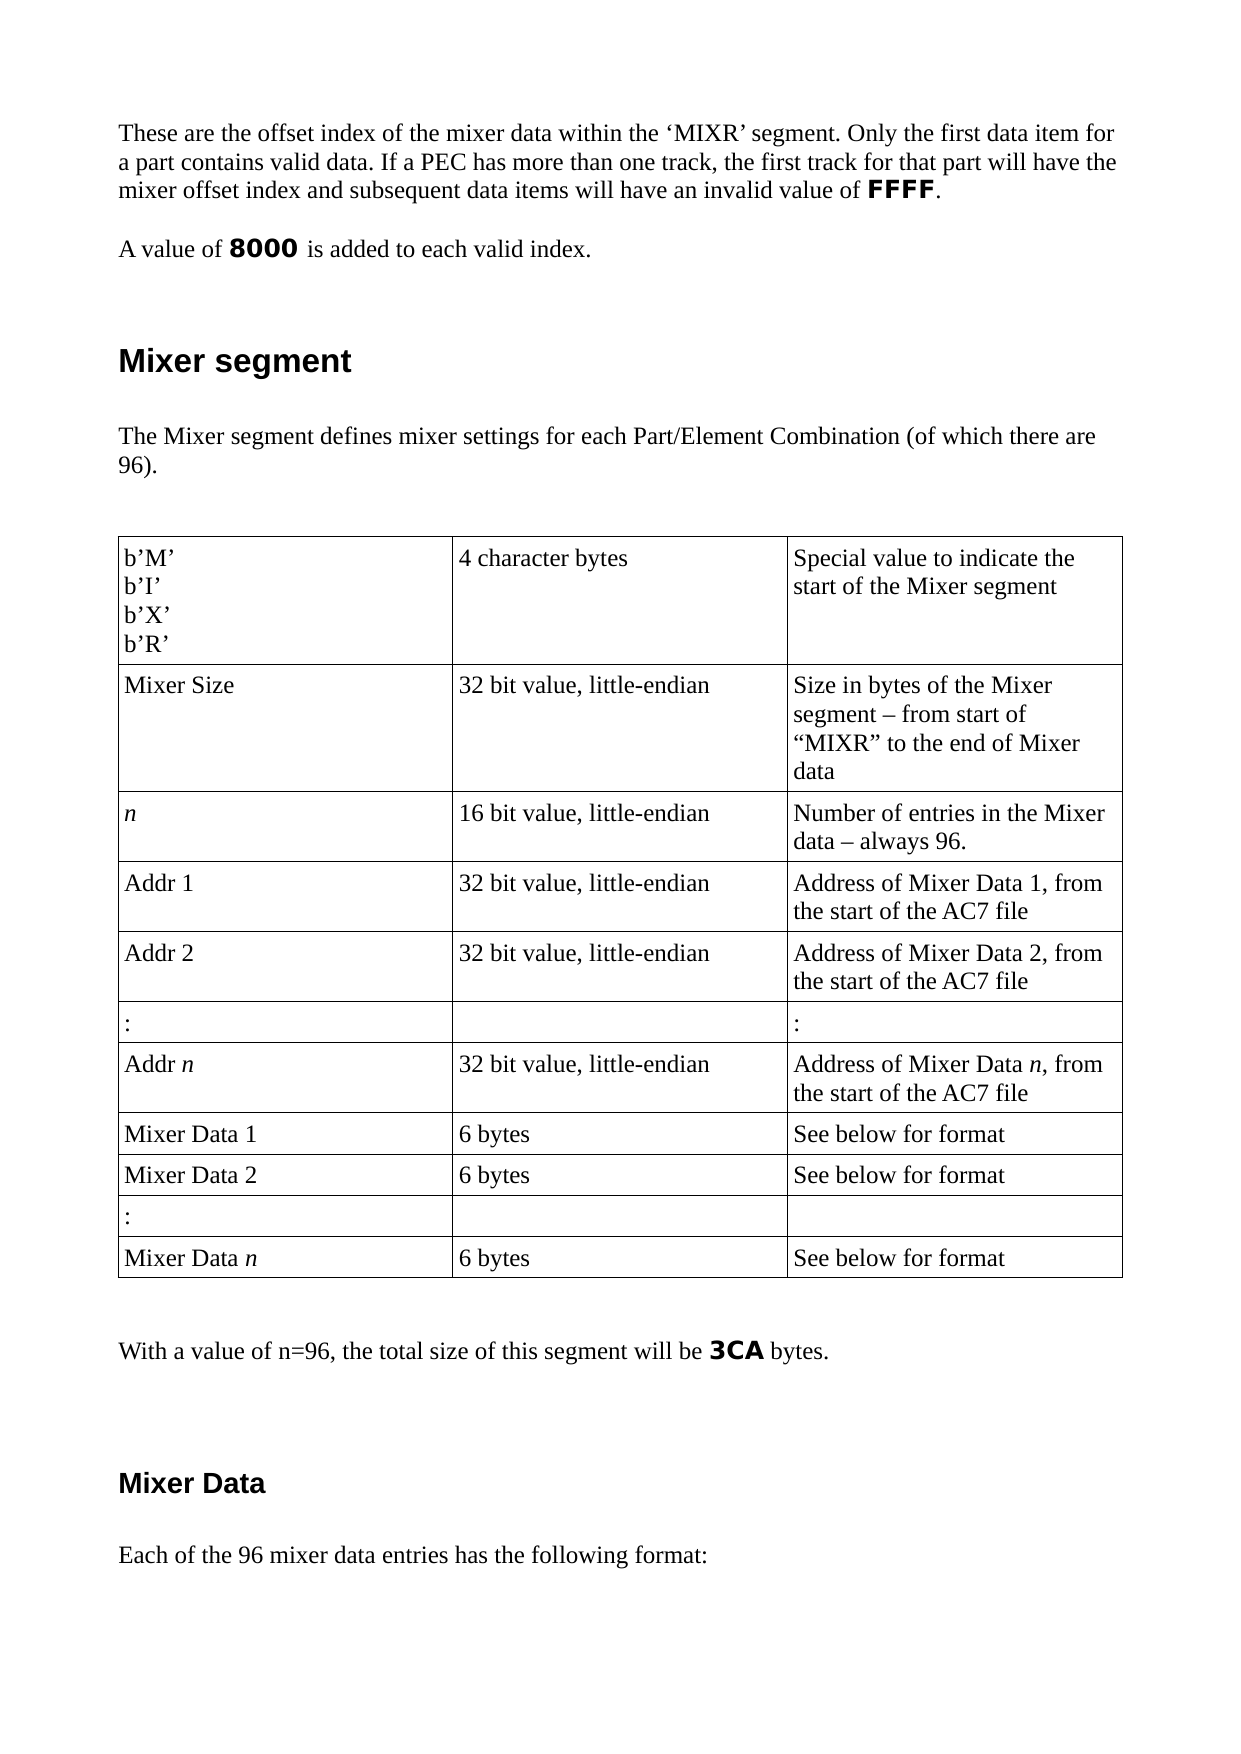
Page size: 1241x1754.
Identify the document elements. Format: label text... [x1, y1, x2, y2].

table_cell Mixer Size [119, 665, 452, 791]
table_header b’M’ b’I’ b’X’ b’R’ [119, 537, 452, 663]
table_cell Addr 1 [119, 862, 452, 931]
table_cell Size in bytes of the Mixer segment – from start of “MIXR” to the end of Mixer data [788, 665, 1122, 791]
table_cell 6 bytes [453, 1155, 787, 1195]
text Each of the 96 mixer data entries has the following format: [118, 1541, 1122, 1569]
table_cell See below for format [788, 1155, 1122, 1195]
table_cell Addr n [119, 1043, 452, 1112]
text These are the offset index of the mixer data within the ‘MIXR’ segment. Only the first data item for a part contains valid data. If a PEC has more than one track, the first track for that part will have the mixer offset index and subsequent data items will have an invalid value of FFFF. [118, 118, 1122, 205]
subtitle Mixer segment [118, 341, 1122, 380]
table_header 4 character bytes [453, 537, 787, 663]
table_cell Address of Mixer Data 1, from the start of the AC7 file [788, 862, 1122, 931]
table_cell Number of entries in the Mixer data – always 96. [788, 792, 1122, 861]
table_cell 6 bytes [453, 1237, 787, 1277]
table_cell 32 bit value, little-endian [453, 1043, 787, 1112]
table_cell Mixer Data 1 [119, 1113, 452, 1153]
table_cell Addr 2 [119, 932, 452, 1001]
table_cell : [788, 1002, 1122, 1042]
text The Mixer segment defines mixer settings for each Part/Element Combination (of which there are 96). [118, 421, 1122, 478]
table_cell : [119, 1002, 452, 1042]
table_cell : [119, 1196, 452, 1236]
text A value of 8000 is added to each valid index. [118, 234, 1122, 263]
subtitle Mixer Data [118, 1466, 1122, 1499]
table_cell [453, 1002, 787, 1042]
table_cell Mixer Data n [119, 1237, 452, 1277]
table_cell Mixer Data 2 [119, 1155, 452, 1195]
table_cell 32 bit value, little-endian [453, 862, 787, 931]
table_cell [453, 1196, 787, 1236]
table_header Special value to indicate the start of the Mixer segment [788, 537, 1122, 663]
table_cell See below for format [788, 1113, 1122, 1153]
table_cell See below for format [788, 1237, 1122, 1277]
table_cell 32 bit value, little-endian [453, 665, 787, 791]
table_cell Address of Mixer Data 2, from the start of the AC7 file [788, 932, 1122, 1001]
table_cell 32 bit value, little-endian [453, 932, 787, 1001]
table_cell [788, 1196, 1122, 1236]
table_cell Address of Mixer Data n, from the start of the AC7 file [788, 1043, 1122, 1112]
table_cell 6 bytes [453, 1113, 787, 1153]
table_cell 16 bit value, little-endian [453, 792, 787, 861]
text With a value of n=96, the total size of this segment will be 3CA bytes. [118, 1336, 1122, 1365]
table_cell n [119, 792, 452, 861]
